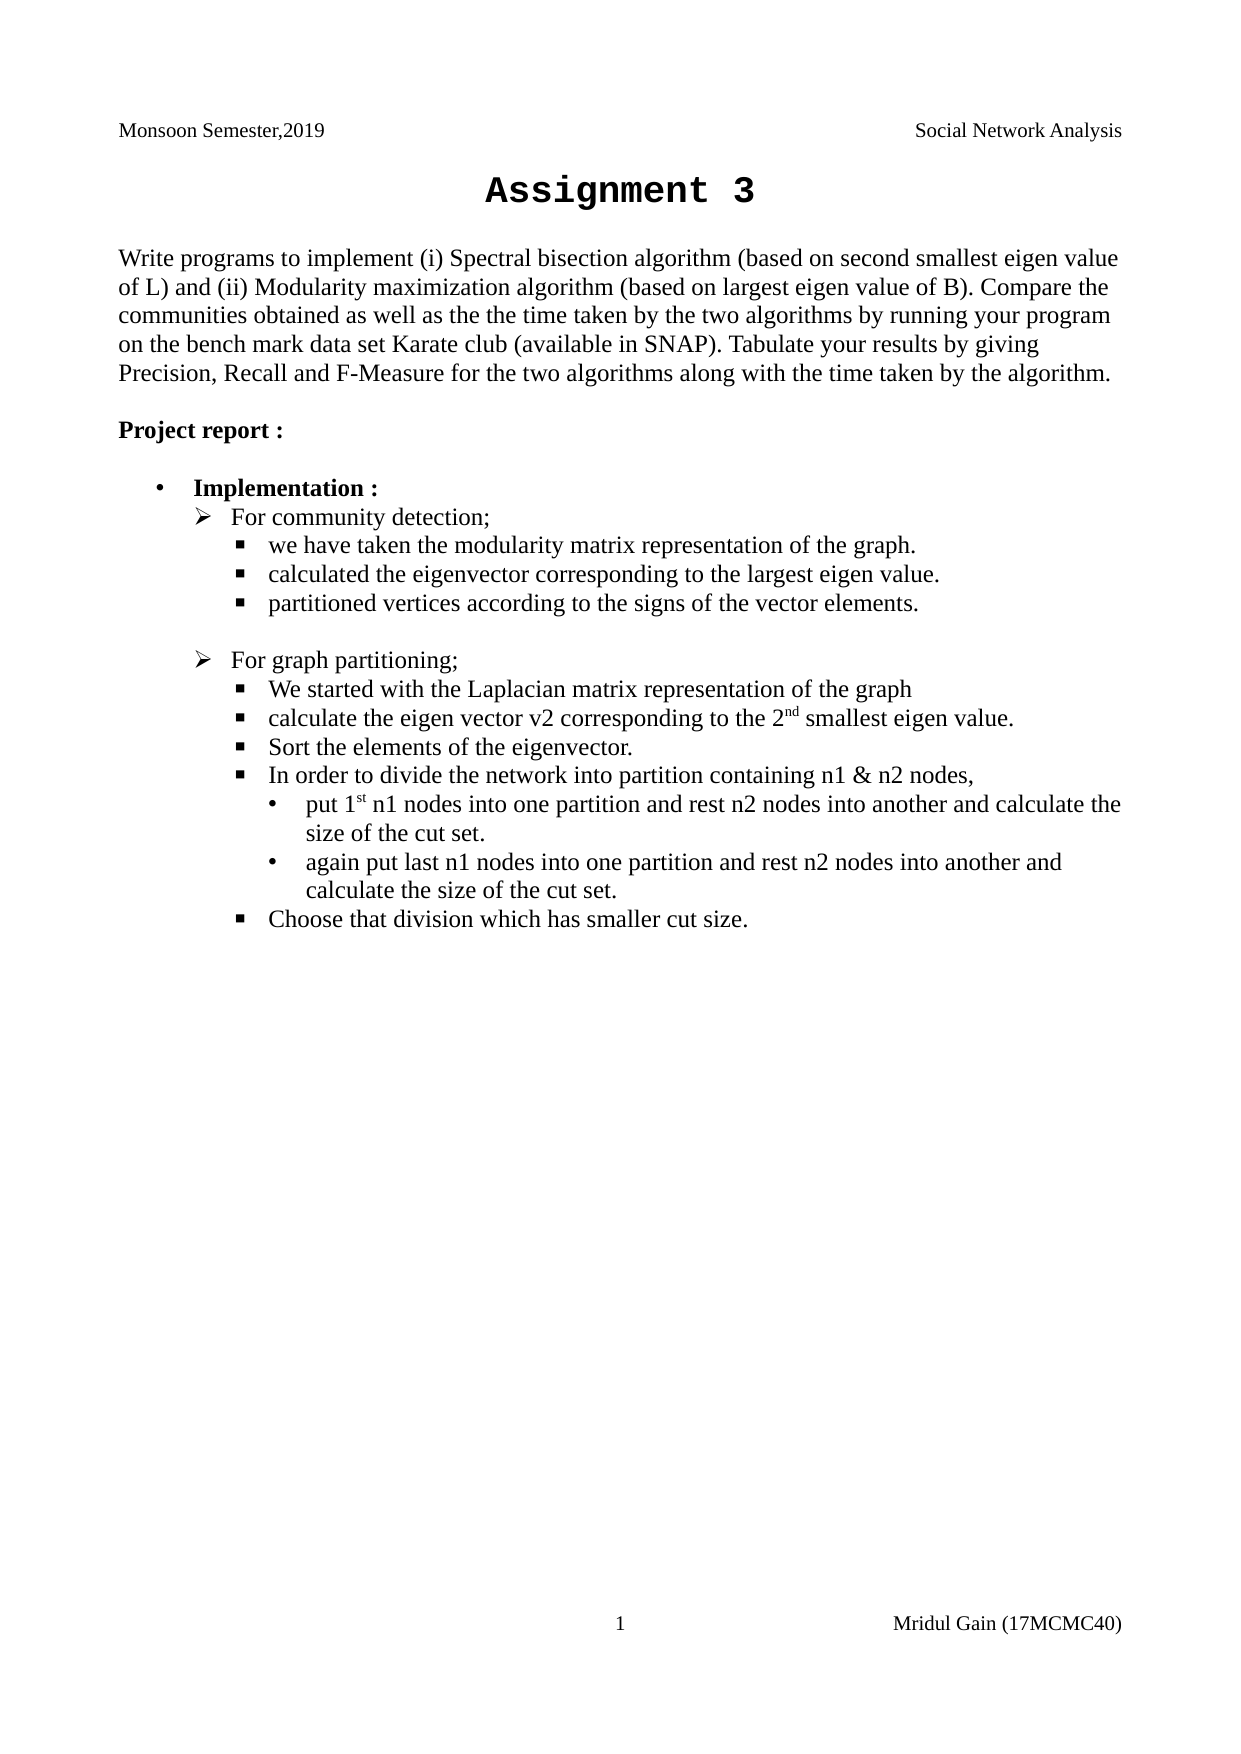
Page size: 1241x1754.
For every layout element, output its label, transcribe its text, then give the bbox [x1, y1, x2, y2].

text Project report : [118, 415, 1122, 444]
list again put last n1 nodes into one partition and rest n2 nodes into another and calculate the size of the cut set. [268, 847, 1122, 904]
list We started with the Laplacian matrix representation of the graph [231, 674, 1122, 703]
list For graph partitioning; [193, 645, 1122, 674]
list Choose that division which has smaller cut size. [231, 904, 1122, 933]
list In order to divide the network into partition containing n1 & n2 nodes, [231, 760, 1122, 789]
list we have taken the modularity matrix representation of the graph. [231, 530, 1122, 559]
list Sort the elements of the eigenvector. [231, 732, 1122, 760]
list Implementation : [156, 473, 1122, 502]
list For community detection; [193, 502, 1122, 530]
text Assignment 3 [118, 172, 1122, 214]
list calculate the eigen vector v2 corresponding to the 2nd smallest eigen value. [231, 703, 1122, 732]
text Write programs to implement (i) Spectral bisection algorithm (based on second smallest eigen value of L) and (ii) Modularity maximization algorithm (based on largest eigen value of B). Compare the communities obtained as well as the the time taken by the two algorithms by running your program on the bench mark data set Karate club (available in SNAP). Tabulate your results by giving Precision, Recall and F-Measure for the two algorithms along with the time taken by the algorithm. [118, 243, 1122, 387]
list calculated the eigenvector corresponding to the largest eigen value. [231, 559, 1122, 588]
list partitioned vertices according to the signs of the vector elements. [231, 588, 1122, 617]
list put 1st n1 nodes into one partition and rest n2 nodes into another and calculate the size of the cut set. [268, 789, 1122, 847]
